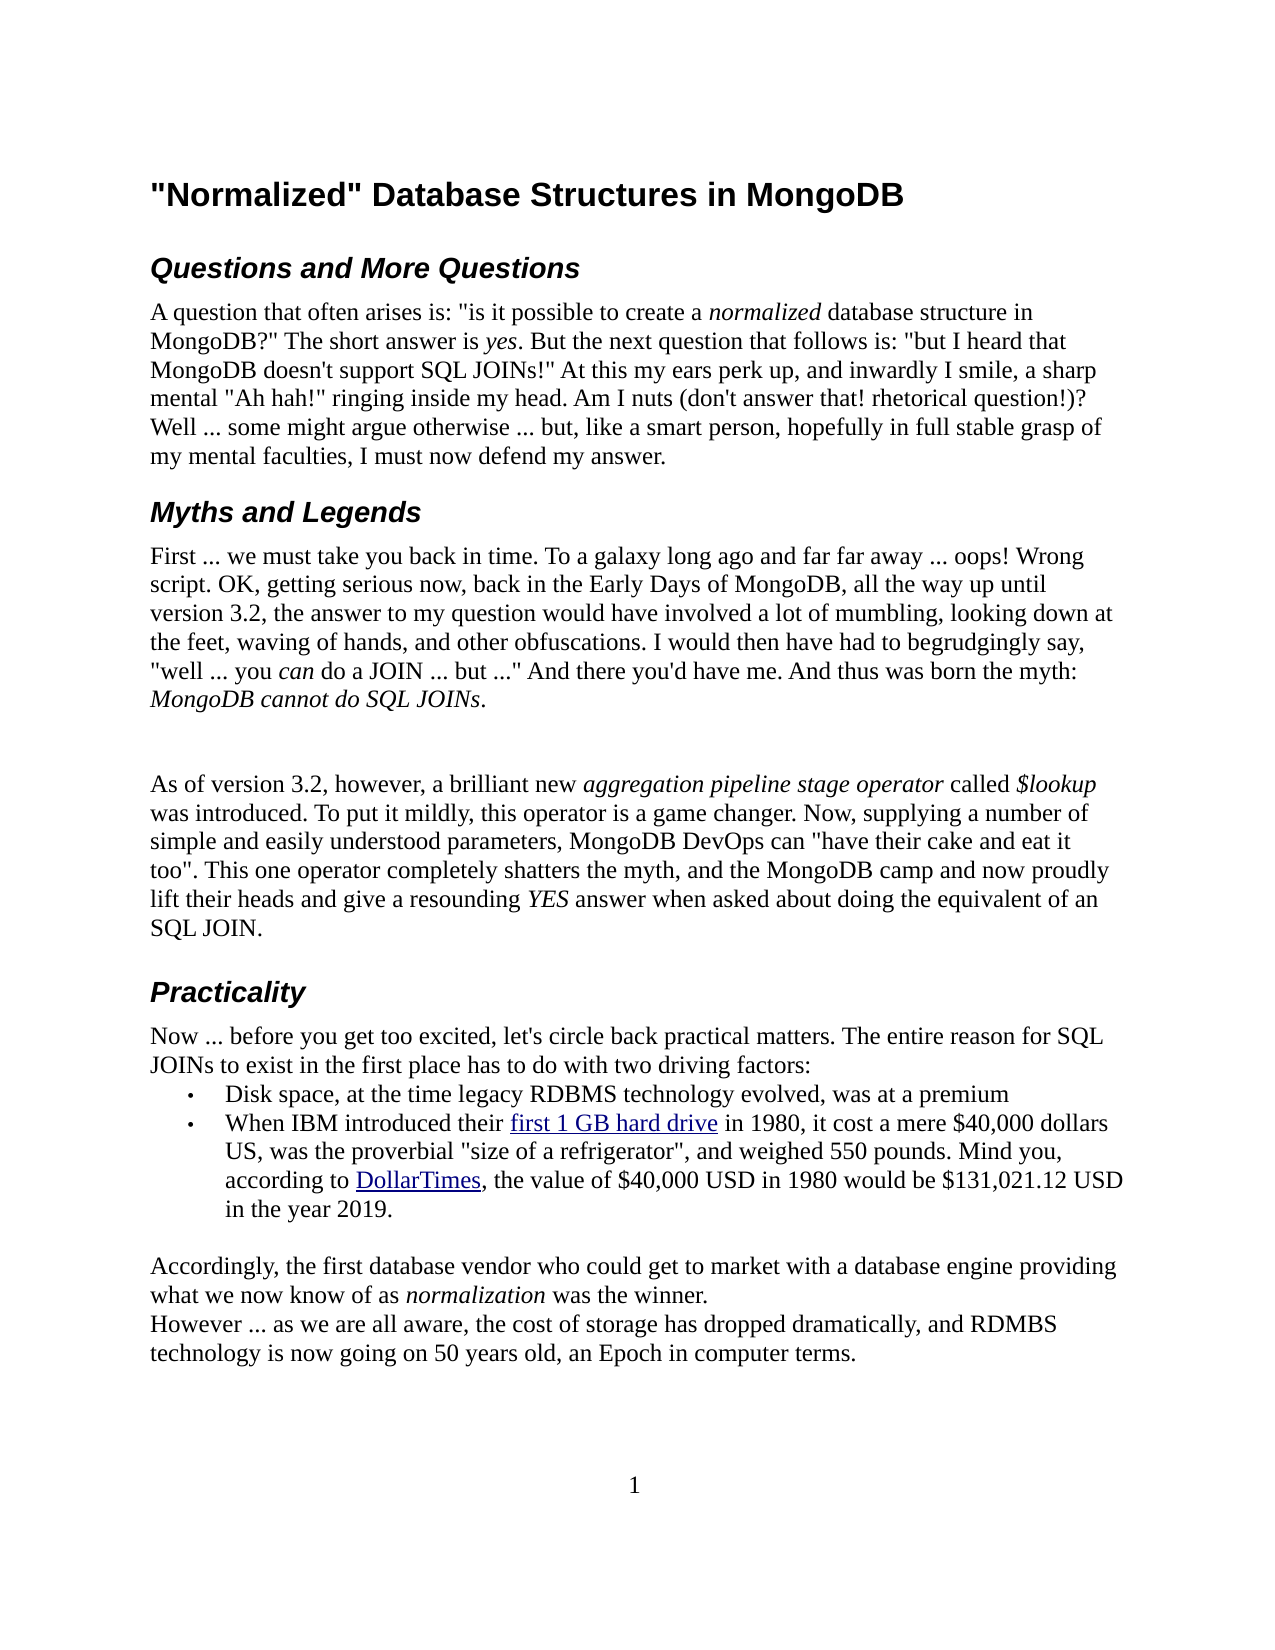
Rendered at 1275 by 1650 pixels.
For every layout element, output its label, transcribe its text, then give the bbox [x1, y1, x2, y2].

text Now ... before you get too excited, let's circle back practical matters. The entire reason for SQL JOINs to exist in the first place has to do with two driving factors: [150, 1021, 1125, 1079]
text A question that often arises is: "is it possible to create a normalized database structure in MongoDB?" The short answer is yes. But the next question that follows is: "but I heard that MongoDB doesn't support SQL JOINs!" At this my ears perk up, and inwardly I smile, a sharp mental "Ah hah!" ringing inside my head. Am I nuts (don't answer that! rhetorical question!)? Well ... some might argue otherwise ... but, like a smart person, hopefully in full stable grasp of my mental faculties, I must now defend my answer. [150, 297, 1125, 470]
text First ... we must take you back in time. To a galaxy long ago and far far away ... oops! Wrong script. OK, getting serious now, back in the Early Days of MongoDB, all the way up until version 3.2, the answer to my question would have involved a lot of mumbling, looking down at the feet, waving of hands, and other obfuscations. I would then have had to begrudgingly say, "well ... you can do a JOIN ... but ..." And there you'd have me. And thus was born the myth: MongoDB cannot do SQL JOINs. [150, 541, 1125, 713]
text Accordingly, the first database vendor who could get to market with a database engine providing what we now know of as normalization was the winner. However ... as we are all aware, the cost of storage has dropped dramatically, and RDMBS technology is now going on 50 years old, an Epoch in computer terms. [150, 1251, 1125, 1366]
list Disk space, at the time legacy RDBMS technology evolved, was at a premium [187, 1079, 1125, 1108]
subtitle Questions and More Questions [150, 251, 1125, 285]
list When IBM introduced their first 1 GB hard drive in 1980, it cost a mere $40,000 dollars US, was the proverbial "size of a refrigerator", and weighed 550 pounds. Mind you, according to DollarTimes, the value of $40,000 USD in 1980 would be $131,021.12 USD in the year 2019. [187, 1108, 1125, 1223]
subtitle Practicality [150, 975, 1125, 1009]
subtitle "Normalized" Database Structures in MongoDB [150, 175, 1125, 214]
subtitle Myths and Legends [150, 495, 1125, 528]
text As of version 3.2, however, a brilliant new aggregation pipeline stage operator called $lookup was introduced. To put it mildly, this operator is a game changer. Now, supplying a number of simple and easily understood parameters, MongoDB DevOps can "have their cake and eat it too". This one operator completely shatters the myth, and the MongoDB camp and now proudly lift their heads and give a resounding YES answer when asked about doing the equivalent of an SQL JOIN. [150, 769, 1125, 941]
